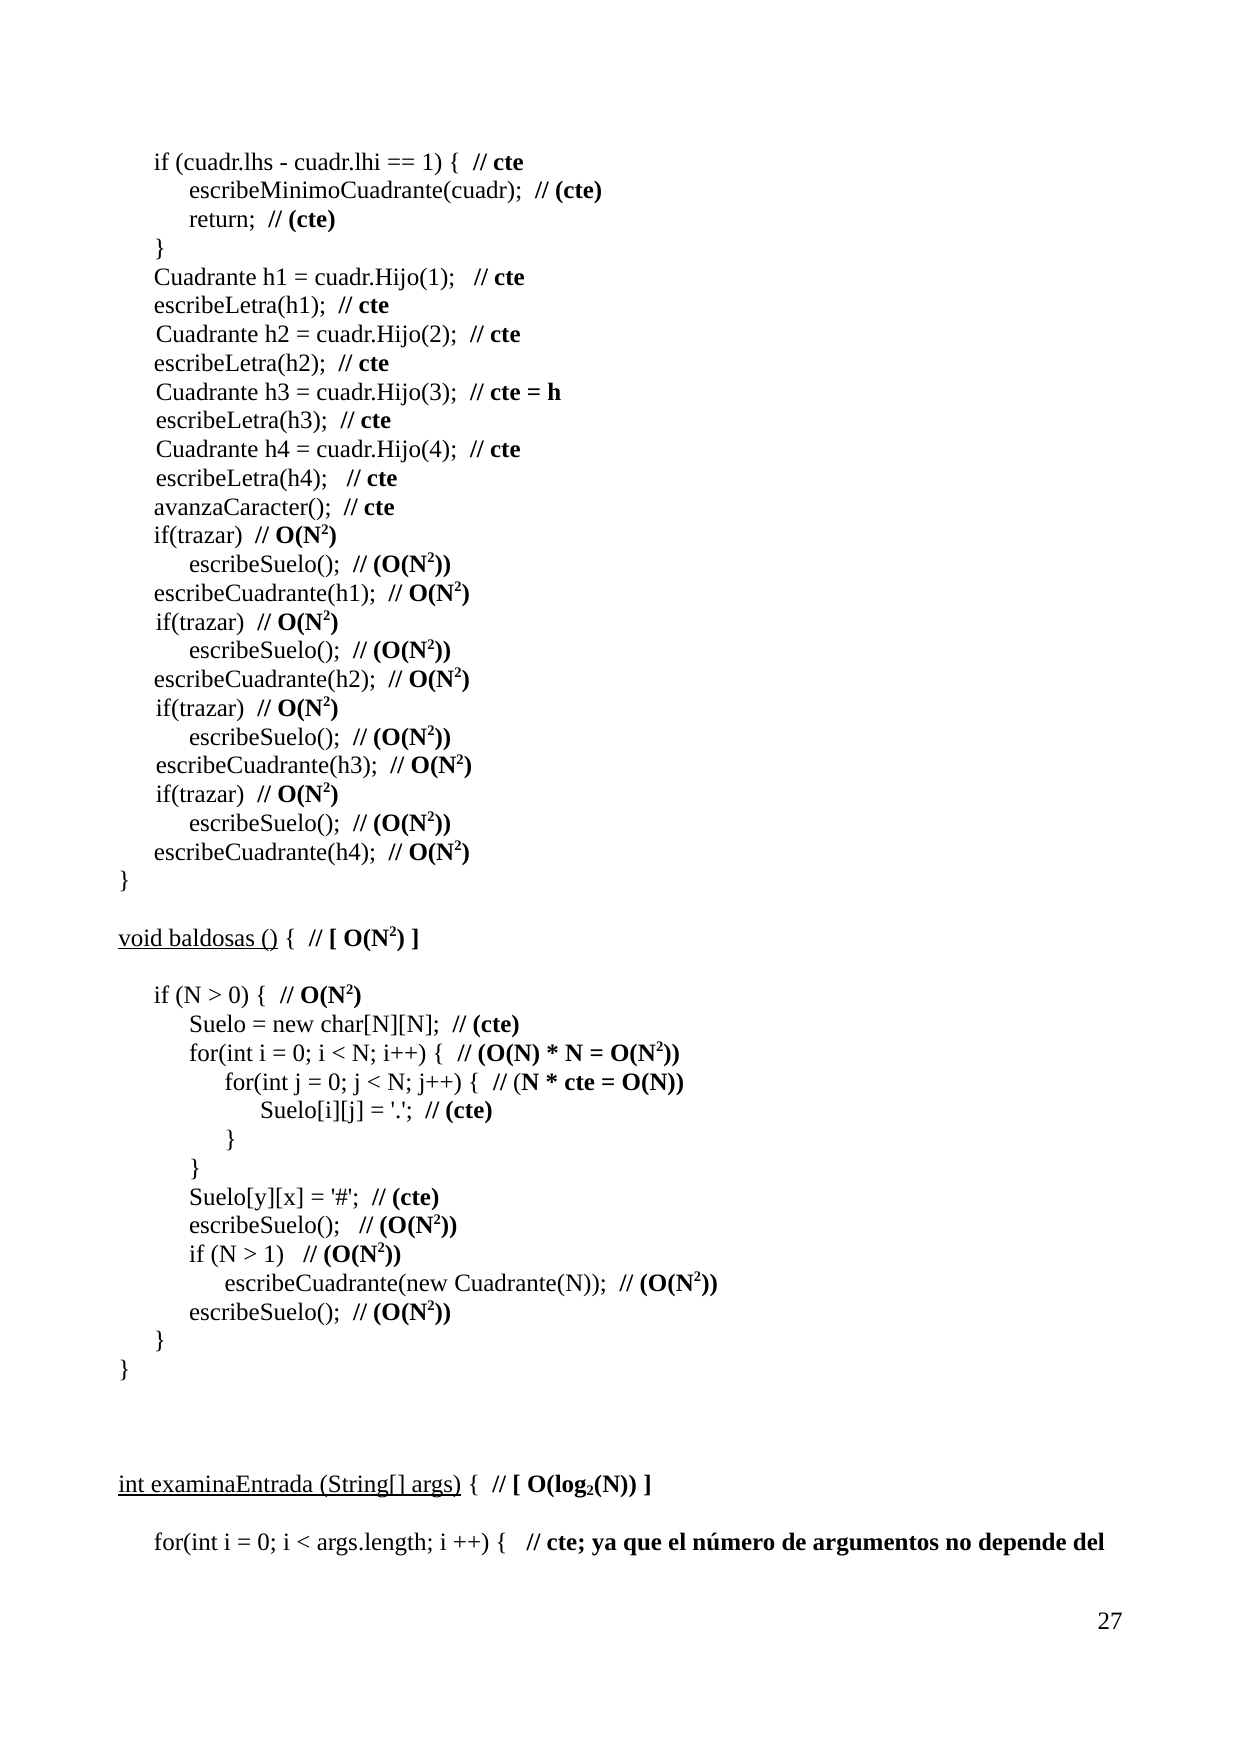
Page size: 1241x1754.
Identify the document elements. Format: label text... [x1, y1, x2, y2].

text escribeCuadrante(new Cuadrante(N)); // (O(N2)) [118, 1268, 1122, 1297]
text int examinaEntrada (String[] args) { // [ O(log2(N)) ] [118, 1469, 1122, 1498]
text if (cuadr.lhs - cuadr.lhi == 1) { // cte [118, 147, 1122, 176]
text escribeSuelo(); // (O(N2)) [118, 1211, 1122, 1239]
text escribeSuelo(); // (O(N2)) [118, 549, 1122, 578]
text escribeSuelo(); // (O(N2)) [118, 636, 1122, 664]
text Cuadrante h3 = cuadr.Hijo(3); // cte = h [118, 377, 1122, 406]
text if(trazar) // O(N2) [118, 779, 1122, 808]
text for(int i = 0; i < N; i++) { // (O(N) * N = O(N2)) [118, 1038, 1122, 1067]
text escribeCuadrante(h2); // O(N2) [118, 664, 1122, 693]
text if(trazar) // O(N2) [118, 521, 1122, 549]
text } [118, 1326, 1122, 1354]
text for(int j = 0; j < N; j++) { // (N * cte = O(N)) [118, 1067, 1122, 1096]
text escribeLetra(h3); // cte [118, 406, 1122, 434]
text escribeSuelo(); // (O(N2)) [118, 808, 1122, 837]
text avanzaCaracter(); // cte [118, 492, 1122, 521]
text escribeLetra(h4); // cte [118, 463, 1122, 492]
text escribeCuadrante(h1); // O(N2) [118, 578, 1122, 607]
text Suelo = new char[N][N]; // (cte) [118, 1009, 1122, 1038]
text escribeSuelo(); // (O(N2)) [118, 1297, 1122, 1326]
text escribeCuadrante(h3); // O(N2) [118, 751, 1122, 779]
text void baldosas () { // [ O(N2) ] [118, 923, 1122, 952]
text Suelo[y][x] = '#'; // (cte) [118, 1182, 1122, 1211]
text escribeSuelo(); // (O(N2)) [118, 722, 1122, 751]
text if(trazar) // O(N2) [118, 693, 1122, 722]
text } [118, 1354, 1122, 1383]
text return; // (cte) [118, 204, 1122, 233]
text } [118, 233, 1122, 262]
text escribeMinimoCuadrante(cuadr); // (cte) [118, 176, 1122, 204]
text escribeLetra(h1); // cte [118, 291, 1122, 319]
text } [118, 866, 1122, 894]
text } [118, 1153, 1122, 1182]
text for(int i = 0; i < args.length; i ++) { // cte; ya que el número de argumentos no depende del [118, 1527, 1122, 1556]
text Suelo[i][j] = '.'; // (cte) [118, 1096, 1122, 1124]
text Cuadrante h4 = cuadr.Hijo(4); // cte [118, 434, 1122, 463]
text if (N > 0) { // O(N2) [118, 981, 1122, 1009]
text Cuadrante h1 = cuadr.Hijo(1); // cte [118, 262, 1122, 291]
text escribeLetra(h2); // cte [118, 348, 1122, 377]
text escribeCuadrante(h4); // O(N2) [118, 837, 1122, 866]
text if(trazar) // O(N2) [118, 607, 1122, 636]
text } [118, 1124, 1122, 1153]
text if (N > 1) // (O(N2)) [118, 1239, 1122, 1268]
text Cuadrante h2 = cuadr.Hijo(2); // cte [118, 319, 1122, 348]
